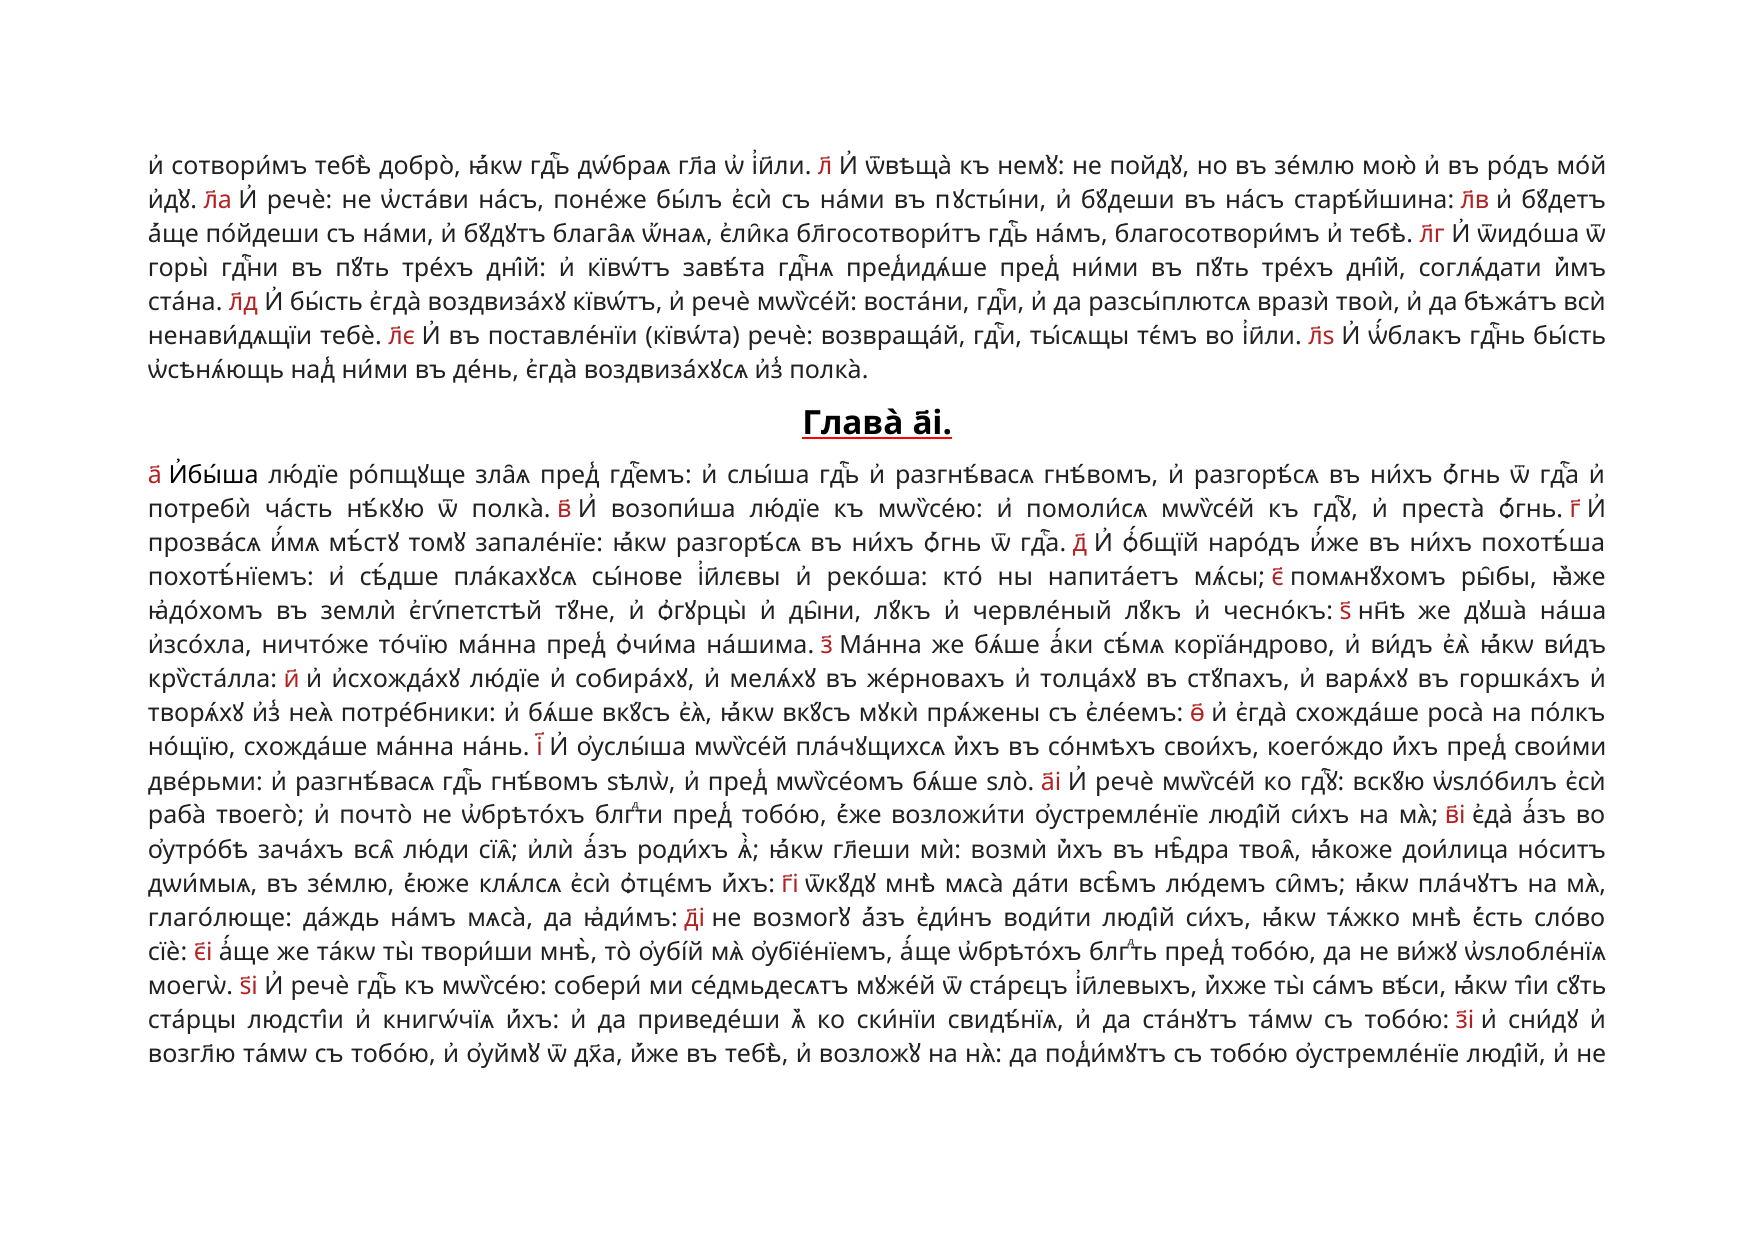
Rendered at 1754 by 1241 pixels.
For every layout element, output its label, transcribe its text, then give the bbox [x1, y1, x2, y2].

text и҆ сотвори́мъ тебѣ̀ добро̀, ꙗ҆́кѡ гдⷭ҇ь дѡ́браѧ гл҃а ѡ҆ і҆и҃ли. л҃ И҆ ѿвѣща̀ къ немꙋ̀: не пойдꙋ̀, но въ зе́млю мою̀ и҆ въ ро́дъ мо́й и҆дꙋ̀. л҃а И҆ речѐ: не ѡ҆ста́ви на́съ, поне́же бы́лъ є҆сѝ съ на́ми въ пꙋсты́ни, и҆ бꙋ́деши въ на́съ старѣ́йшина: л҃в и҆ бꙋ́детъ а҆́ще по́йдеши съ на́ми, и҆ бꙋ́дꙋтъ блага̑ѧ ѡ҆́наѧ, є҆ли̑ка бл҃госотвори́тъ гдⷭ҇ь на́мъ, благосотвори́мъ и҆ тебѣ̀. л҃г И҆ ѿидо́ша ѿ горы̀ гдⷭ҇ни въ пꙋ́ть тре́хъ дні́й: и҆ кївѡ́тъ завѣ́та гдⷭ҇нѧ пред̾идѧ́ше пред̾ ни́ми въ пꙋ́ть тре́хъ дні́й, соглѧ́дати и҆̀мъ ста́на. л҃д И҆ бы́сть є҆гда̀ воздвиза́хꙋ кївѡ́тъ, и҆ речѐ мѡѷсе́й: воста́ни, гдⷭ҇и, и҆ да разсы́плютсѧ вразѝ твоѝ, и҆ да бѣжа́тъ всѝ ненави́дѧщїи тебѐ. л҃є И҆ въ поставле́нїи (кївѡ́та) речѐ: возвраща́й, гдⷭ҇и, ты́сѧщы тє́мъ во і҆и҃ли. л҃ѕ И҆ ѡ҆́блакъ гдⷭ҇нь бы́сть ѡ҆сѣнѧ́ющь над̾ ни́ми въ де́нь, є҆гда̀ воздвиза́хꙋсѧ и҆з̾ полка̀. [148, 148, 1606, 386]
text Глава̀ а҃і. [148, 399, 1606, 444]
text а҃ И҆бы́ша лю́дїе ро́пщꙋще зла̑ѧ пред̾ гдⷭ҇емъ: и҆ слы́ша гдⷭ҇ь и҆ разгнѣ́васѧ гнѣ́вомъ, и҆ разгорѣ́сѧ въ ни́хъ ѻ҆́гнь ѿ гдⷭ҇а и҆ потребѝ ча́сть нѣ́кꙋю ѿ полка̀. в҃ И҆ возопи́ша лю́дїе къ мѡѷсе́ю: и҆ помоли́сѧ мѡѷсе́й къ гдⷭ҇ꙋ, и҆ преста̀ ѻ҆́гнь. г҃ И҆ прозва́сѧ и҆́мѧ мѣ́стꙋ томꙋ̀ запале́нїе: ꙗ҆́кѡ разгорѣ́сѧ въ ни́хъ ѻ҆́гнь ѿ гдⷭ҇а. д҃ И҆ ѻ҆́бщїй наро́дъ и҆́же въ ни́хъ похотѣ́ша похотѣ́нїемъ: и҆ сѣ́дше пла́кахꙋсѧ сы́нове і҆и҃лєвы и҆ реко́ша: кто́ ны напита́етъ мѧ́сы; є҃ помѧнꙋ́хомъ ры̑бы, ꙗ҆̀же ꙗ҆до́хомъ въ землѝ є҆гѵ́петстѣй тꙋ́не, и҆ ѻ҆гꙋрцы̀ и҆ ды̑ни, лꙋ́къ и҆ червле́ный лꙋ́къ и҆ чесно́къ: ѕ҃ нн҃ѣ же дꙋша̀ на́ша и҆зсо́хла, ничто́же то́чїю ма́нна пред̾ ѻ҆чи́ма на́шима. з҃ Ма́нна же бѧ́ше а҆́ки сѣ́мѧ корїа́ндрово, и҆ ви́дъ є҆ѧ̀ ꙗ҆́кѡ ви́дъ крѷста́лла: и҃ и҆ и҆схожда́хꙋ лю́дїе и҆ собира́хꙋ, и҆ мелѧ́хꙋ въ же́рновахъ и҆ толца́хꙋ въ стꙋ́пахъ, и҆ варѧ́хꙋ въ горшка́хъ и҆ творѧ́хꙋ и҆з̾ неѧ̀ потре́бники: и҆ бѧ́ше вкꙋ́съ є҆ѧ̀, ꙗ҆́кѡ вкꙋ́съ мꙋкѝ прѧ́жены съ є҆ле́емъ: ѳ҃ и҆ є҆гда̀ схожда́ше роса̀ на по́лкъ но́щїю, схожда́ше ма́нна на́нь. і҃ И҆ ѹ҆слы́ша мѡѷсе́й пла́чꙋщихсѧ и҆̀хъ въ со́нмѣхъ свои́хъ, коего́ждо и҆́хъ пред̾ свои́ми две́рьми: и҆ разгнѣ́васѧ гдⷭ҇ь гнѣ́вомъ ѕѣлѡ̀, и҆ пред̾ мѡѷсе́омъ бѧ́ше ѕло̀. а҃і И҆ речѐ мѡѷсе́й ко гдⷭ҇ꙋ: вскꙋ́ю ѡ҆ѕло́билъ є҆сѝ раба̀ твоего̀; и҆ почто̀ не ѡ҆брѣто́хъ блгⷣти пред̾ тобо́ю, є҆́же возложи́ти ѹ҆стремле́нїе люді́й си́хъ на мѧ̀; в҃і є҆да̀ а҆́зъ во ѹ҆тро́бѣ зача́хъ всѧ̑ лю́ди сїѧ̑; и҆лѝ а҆́зъ роди́хъ ѧ҆̀; ꙗ҆́кѡ гл҃еши мѝ: возмѝ и҆̀хъ въ нѣ̑дра твоѧ̑, ꙗ҆́коже дои́лица но́ситъ дѡи́мыѧ, въ зе́млю, є҆́юже клѧ́лсѧ є҆сѝ ѻ҆тцє́мъ и҆́хъ: г҃і ѿкꙋ́дꙋ мнѣ̀ мѧса̀ да́ти всѣ̑мъ лю́демъ си̑мъ; ꙗ҆́кѡ пла́чꙋтъ на мѧ̀, глаго́люще: да́ждь на́мъ мѧса̀, да ꙗ҆ди́мъ: д҃і не возмогꙋ̀ а҆́зъ є҆ди́нъ води́ти люді́й си́хъ, ꙗ҆́кѡ тѧ́жко мнѣ̀ є҆́сть сло́во сїѐ: є҃і а҆́ще же та́кѡ ты̀ твори́ши мнѣ̀, то̀ ѹ҆бі́й мѧ̀ ѹ҆бїе́нїемъ, а҆́ще ѡ҆брѣто́хъ блгⷣть пред̾ тобо́ю, да не ви́жꙋ ѡ҆ѕлобле́нїѧ моегѡ̀. ѕ҃і И҆ речѐ гдⷭ҇ь къ мѡѷсе́ю: собери́ ми се́дмьдесѧтъ мꙋже́й ѿ ста́рєцъ і҆и҃левыхъ, и҆̀хже ты̀ са́мъ вѣ́си, ꙗ҆́кѡ ті́и сꙋ́ть ста́рцы людсті́и и҆ книгѡ́чїѧ и҆́хъ: и҆ да приведе́ши ѧ҆̀ ко ски́нїи свидѣ́нїѧ, и҆ да ста́нꙋтъ та́мѡ съ тобо́ю: з҃і и҆ сни́дꙋ и҆ возгл҃ю та́мѡ съ тобо́ю, и҆ ѹ҆ймꙋ̀ ѿ дх҃а, и҆́же въ тебѣ̀, и҆ возложꙋ̀ на нѧ̀: да под̾и́мꙋтъ съ тобо́ю ѹ҆стремле́нїе люді́й, и҆ не [148, 457, 1606, 1070]
